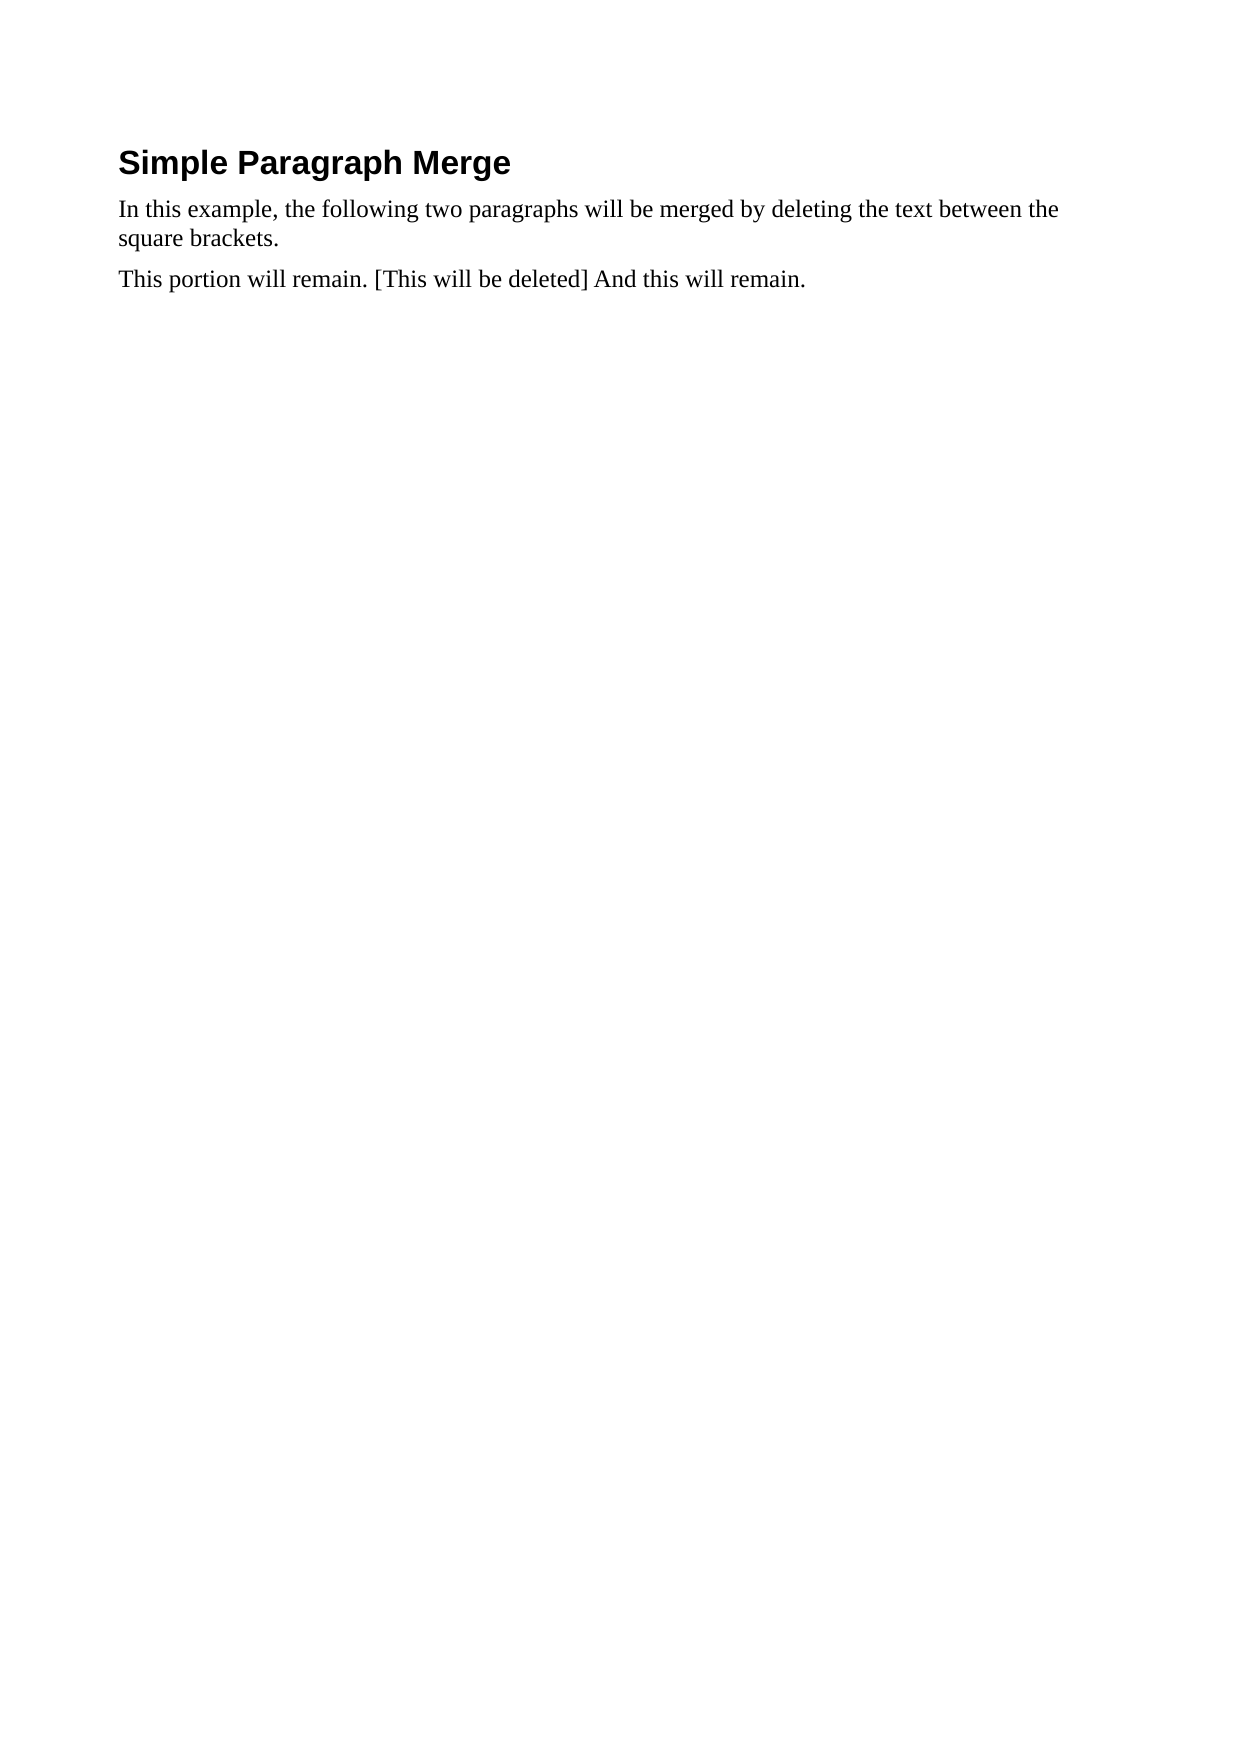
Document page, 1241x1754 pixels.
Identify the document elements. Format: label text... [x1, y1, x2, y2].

text In this example, the following two paragraphs will be merged by deleting the text between the square brackets. [118, 194, 1122, 252]
text This portion will remain. [This will be deletedThis will also be deleted.] And this will remain. [118, 264, 1122, 293]
subtitle Simple Paragraph Merge [118, 143, 1122, 182]
